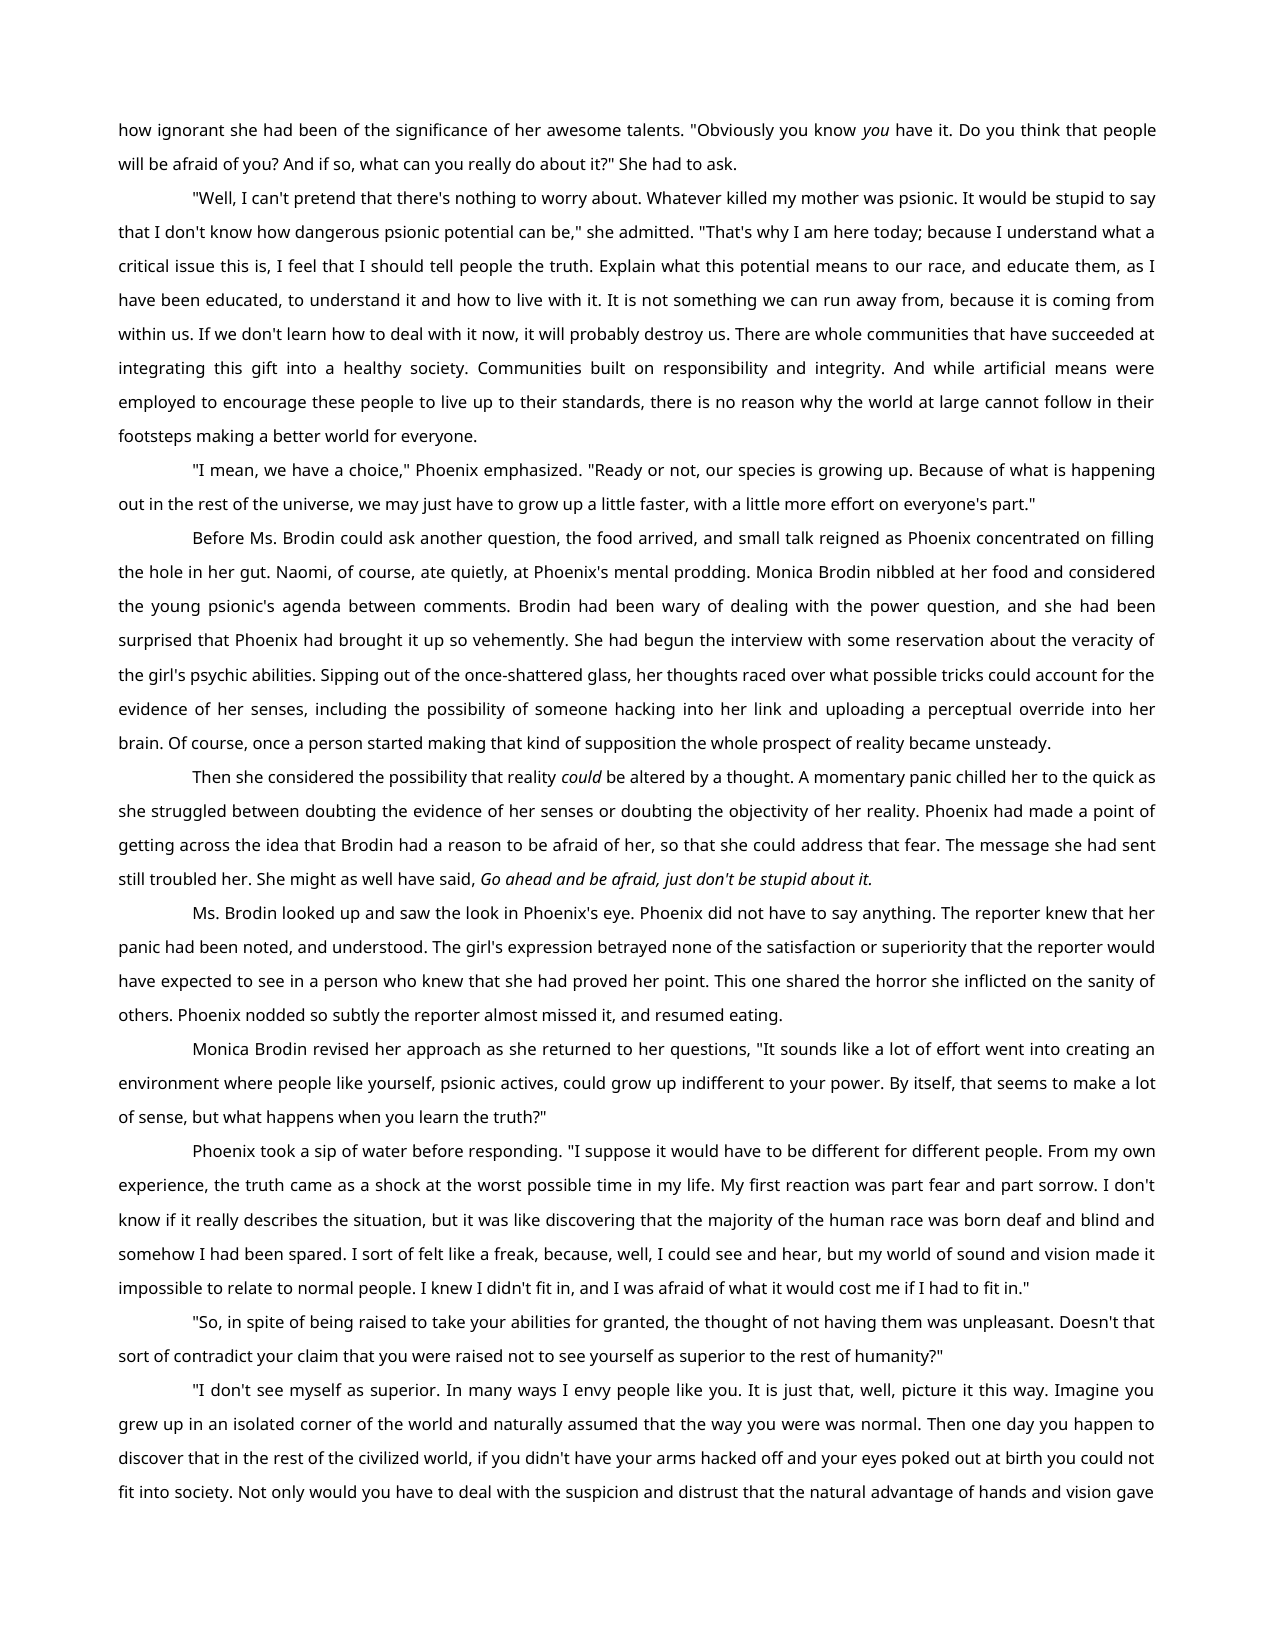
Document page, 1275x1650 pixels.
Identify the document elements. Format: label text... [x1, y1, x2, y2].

text Then she considered the possibility that reality could be altered by a thought. A momentary panic chilled her to the quick as she struggled between doubting the evidence of her senses or doubting the objectivity of her reality. Phoenix had made a point of getting across the idea that Brodin had a reason to be afraid of her, so that she could address that fear. The message she had sent still troubled her. She might as well have said, Go ahead and be afraid, just don't be stupid about it. [118, 765, 1157, 890]
text "Well, I can't pretend that there's nothing to worry about. Whatever killed my mother was psionic. It would be stupid to say that I don't know how dangerous psionic potential can be," she admitted. "That's why I am here today; because I understand what a critical issue this is, I feel that I should tell people the truth. Explain what this potential means to our race, and educate them, as I have been educated, to understand it and how to live with it. It is not something we can run away from, because it is coming from within us. If we don't learn how to deal with it now, it will probably destroy us. There are whole communities that have succeeded at integrating this gift into a healthy society. Communities built on responsibility and integrity. And while artificial means were employed to encourage these people to live up to their standards, there is no reason why the world at large cannot follow in their footsteps making a better world for everyone. [118, 186, 1157, 447]
text Phoenix took a sip of water before responding. "I suppose it would have to be different for different people. From my own experience, the truth came as a shock at the worst possible time in my life. My first reaction was part fear and part sorrow. I don't know if it really describes the situation, but it was like discovering that the majority of the human race was born deaf and blind and somehow I had been spared. I sort of felt like a freak, because, well, I could see and hear, but my world of sound and vision made it impossible to relate to normal people. I knew I didn't fit in, and I was afraid of what it would cost me if I had to fit in." [118, 1140, 1157, 1299]
text Before Ms. Brodin could ask another question, the food arrived, and small talk reigned as Phoenix concentrated on filling the hole in her gut. Naomi, of course, ate quietly, at Phoenix's mental prodding. Monica Brodin nibbled at her food and considered the young psionic's agenda between comments. Brodin had been wary of dealing with the power question, and she had been surprised that Phoenix had brought it up so vehemently. She had begun the interview with some reservation about the veracity of the girl's psychic abilities. Sipping out of the once-shattered glass, her thoughts raced over what possible tricks could account for the evidence of her senses, including the possibility of someone hacking into her link and uploading a perceptual override into her brain. Of course, once a person started making that kind of supposition the whole prospect of reality became unsteady. [118, 527, 1157, 754]
text how ignorant she had been of the significance of her awesome talents. "Obviously you know you have it. Do you think that people will be afraid of you? And if so, what can you really do about it?" She had to ask. [118, 118, 1157, 175]
text "I mean, we have a choice," Phoenix emphasized. "Ready or not, our species is growing up. Because of what is happening out in the rest of the universe, we may just have to grow up a little faster, with a little more effort on everyone's part." [118, 459, 1157, 516]
text "So, in spite of being raised to take your abilities for granted, the thought of not having them was unpleasant. Doesn't that sort of contradict your claim that you were raised not to see yourself as superior to the rest of humanity?" [118, 1310, 1157, 1367]
text Monica Brodin revised her approach as she returned to her questions, "It sounds like a lot of effort went into creating an environment where people like yourself, psionic actives, could grow up indifferent to your power. By itself, that seems to make a lot of sense, but what happens when you learn the truth?" [118, 1038, 1157, 1129]
text Ms. Brodin looked up and saw the look in Phoenix's eye. Phoenix did not have to say anything. The reporter knew that her panic had been noted, and understood. The girl's expression betrayed none of the satisfaction or superiority that the reporter would have expected to see in a person who knew that she had proved her point. This one shared the horror she inflicted on the sanity of others. Phoenix nodded so subtly the reporter almost missed it, and resumed eating. [118, 902, 1157, 1026]
text "I don't see myself as superior. In many ways I envy people like you. It is just that, well, picture it this way. Imagine you grew up in an isolated corner of the world and naturally assumed that the way you were was normal. Then one day you happen to discover that in the rest of the civilized world, if you didn't have your arms hacked off and your eyes poked out at birth you could not fit into society. Not only would you have to deal with the suspicion and distrust that the natural advantage of hands and vision gave [118, 1378, 1157, 1503]
